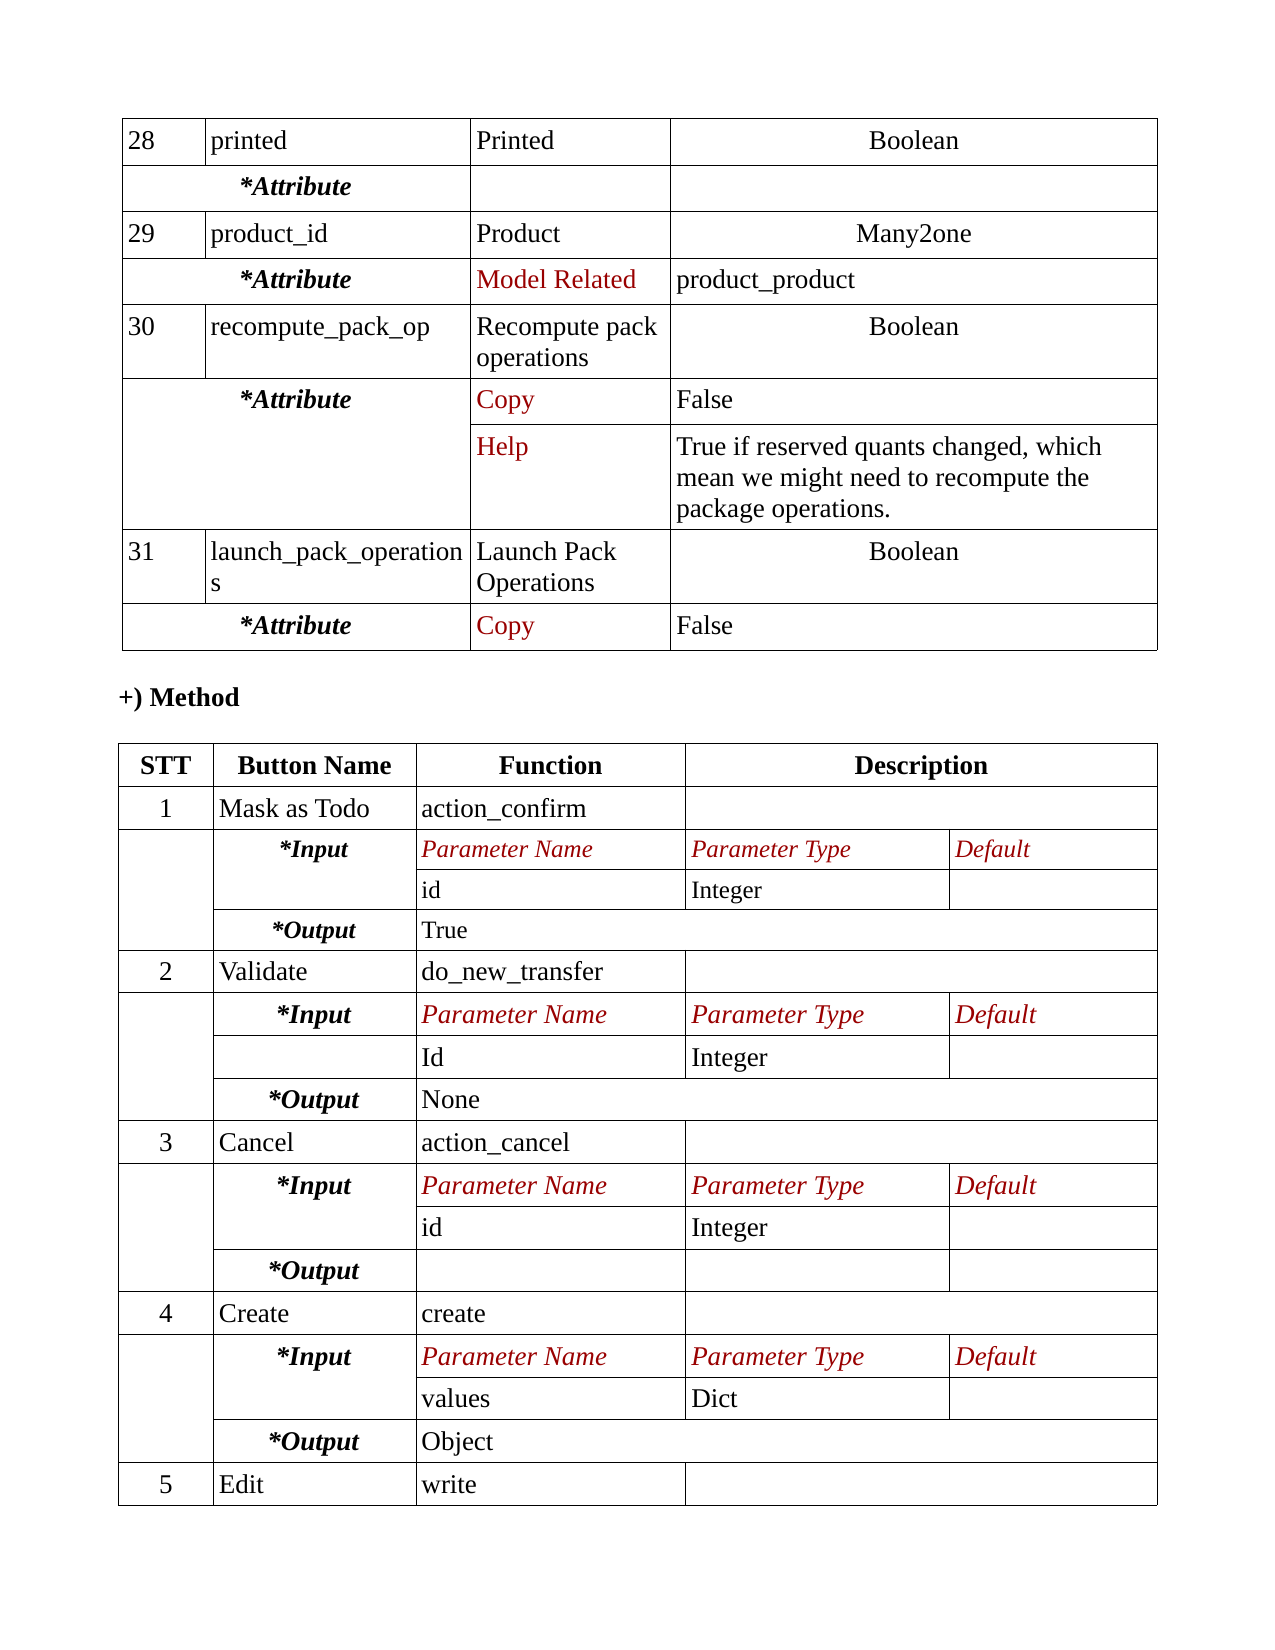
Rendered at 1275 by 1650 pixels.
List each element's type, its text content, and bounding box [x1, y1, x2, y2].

table_cell [686, 787, 1157, 828]
table_cell [119, 1164, 213, 1291]
table_cell action_confirm [417, 787, 685, 828]
table_cell Default [950, 1164, 1157, 1206]
table_cell Many2one [671, 212, 1157, 257]
table_cell [950, 1250, 1157, 1291]
table_cell [686, 951, 1157, 992]
table_cell 5 [119, 1463, 213, 1505]
table_cell Parameter Name [417, 993, 685, 1035]
table_cell [119, 993, 213, 1120]
table_cell Copy [471, 604, 670, 649]
table_cell action_cancel [417, 1121, 685, 1163]
table_cell 2 [119, 951, 213, 992]
table_cell [950, 1207, 1157, 1248]
table_cell 31 [123, 530, 205, 603]
table_cell Integer [686, 870, 949, 909]
table_cell printed [206, 119, 470, 164]
table_cell 4 [119, 1292, 213, 1334]
table_cell 30 [123, 305, 205, 378]
table_cell False [671, 379, 1157, 424]
table_cell values [417, 1378, 685, 1419]
table_cell *Output [214, 1079, 416, 1120]
table_cell *Input [214, 993, 416, 1035]
table_cell Edit [214, 1463, 416, 1505]
table_cell Mask as Todo [214, 787, 416, 828]
text +) Method [118, 681, 1157, 712]
table_cell Object [417, 1420, 1157, 1462]
table_cell Validate [214, 951, 416, 992]
table_cell Boolean [671, 119, 1157, 164]
table_header Function [417, 744, 685, 786]
table_cell True [417, 910, 1157, 949]
table_cell Copy [471, 379, 670, 424]
table_cell [950, 1036, 1157, 1078]
table_cell *Attribute [123, 379, 470, 529]
table_cell Boolean [671, 530, 1157, 603]
table_cell [417, 1250, 685, 1291]
table_cell do_new_transfer [417, 951, 685, 992]
table_cell write [417, 1463, 685, 1505]
table_cell Parameter Type [686, 993, 949, 1035]
table_cell Parameter Name [417, 830, 685, 869]
table_cell *Attribute [123, 604, 470, 649]
table_cell [686, 1250, 949, 1291]
table_header Button Name [214, 744, 416, 786]
table_cell Help [471, 425, 670, 529]
table_cell 28 [123, 119, 205, 164]
table_cell *Input [214, 1335, 416, 1419]
table_cell 1 [119, 787, 213, 828]
table_cell Integer [686, 1036, 949, 1078]
table_cell 29 [123, 212, 205, 257]
table_cell Parameter Type [686, 1164, 949, 1206]
table_cell product_id [206, 212, 470, 257]
table_cell Parameter Type [686, 1335, 949, 1377]
table_cell False [671, 604, 1157, 649]
table_cell *Attribute [123, 166, 470, 211]
table_cell [119, 830, 213, 949]
table_cell [950, 870, 1157, 909]
table_cell Printed [471, 119, 670, 164]
table_cell *Output [214, 1250, 416, 1291]
table_cell Parameter Name [417, 1335, 685, 1377]
table_cell id [417, 1207, 685, 1248]
table_cell Default [950, 993, 1157, 1035]
table_cell Id [417, 1036, 685, 1078]
table_cell Parameter Type [686, 830, 949, 869]
table_cell [686, 1463, 1157, 1505]
table_cell *Attribute [123, 259, 470, 304]
table_cell Default [950, 1335, 1157, 1377]
table_cell Integer [686, 1207, 949, 1248]
table_cell [671, 166, 1157, 211]
table_cell [686, 1121, 1157, 1163]
table_cell [950, 1378, 1157, 1419]
table_cell Model Related [471, 259, 670, 304]
table_cell True if reserved quants changed, which mean we might need to recompute the package operations. [671, 425, 1157, 529]
table_cell Dict [686, 1378, 949, 1419]
table_cell Launch Pack Operations [471, 530, 670, 603]
table_cell [686, 1292, 1157, 1334]
table_cell None [417, 1079, 1157, 1120]
table_cell *Output [214, 1420, 416, 1462]
table_cell *Output [214, 910, 416, 949]
table_cell launch_pack_operations [206, 530, 470, 603]
table_cell Create [214, 1292, 416, 1334]
table_cell Default [950, 830, 1157, 869]
table_header Description [686, 744, 1157, 786]
table_cell recompute_pack_op [206, 305, 470, 378]
table_cell create [417, 1292, 685, 1334]
table_cell [119, 1335, 213, 1462]
table_cell Product [471, 212, 670, 257]
table_cell *Input [214, 1164, 416, 1248]
table_cell Parameter Name [417, 1164, 685, 1206]
table_cell *Input [214, 830, 416, 909]
table_cell product_product [671, 259, 1157, 304]
table_cell Cancel [214, 1121, 416, 1163]
table_cell id [417, 870, 685, 909]
table_cell [471, 166, 670, 211]
table_header STT [119, 744, 213, 786]
table_cell Recompute pack operations [471, 305, 670, 378]
table_cell [214, 1036, 416, 1078]
table_cell Boolean [671, 305, 1157, 378]
table_cell 3 [119, 1121, 213, 1163]
